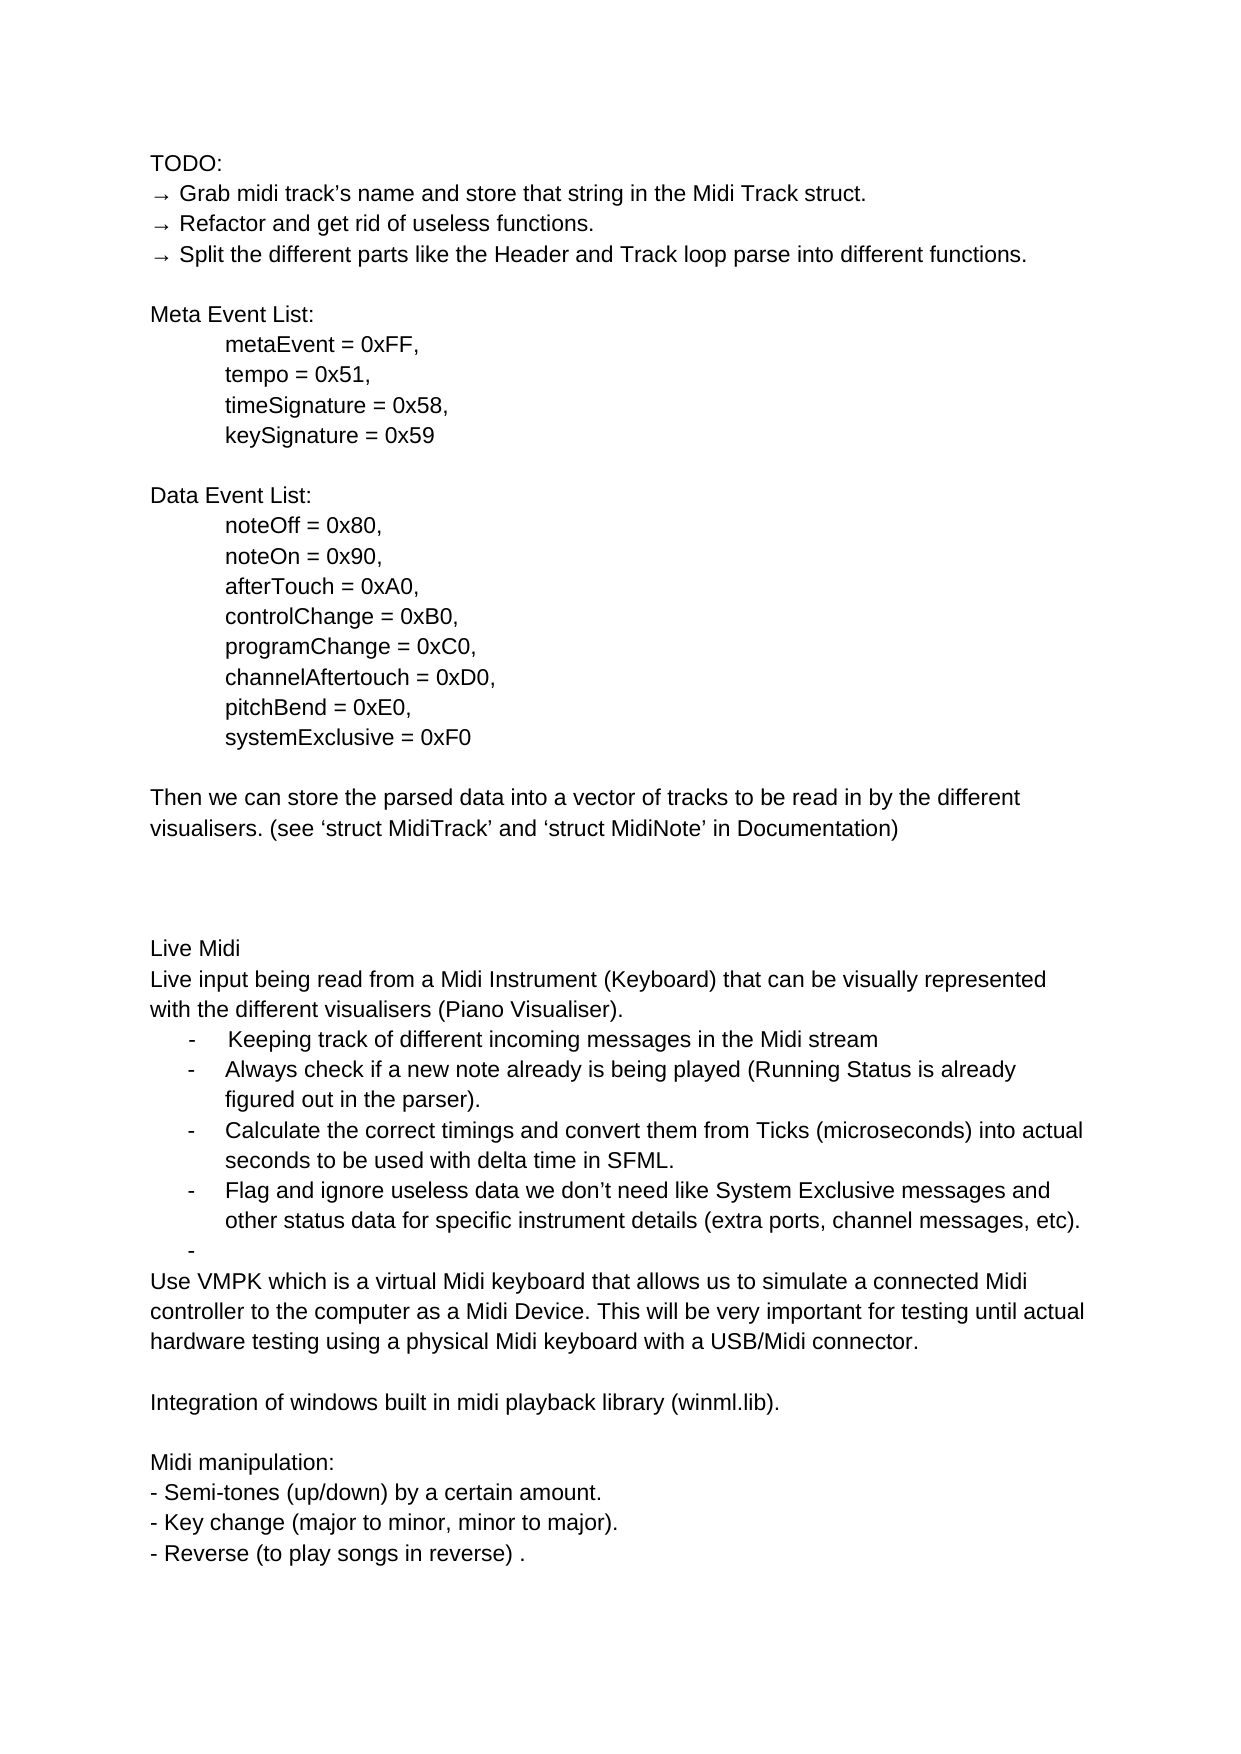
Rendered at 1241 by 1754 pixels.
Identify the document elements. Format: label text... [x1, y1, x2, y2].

list Always check if a new note already is being played (Running Status is already figured out in the parser). [187, 1056, 1090, 1113]
list Flag and ignore useless data we don’t need like System Exclusive messages and other status data for specific instrument details (extra ports, channel messages, etc). [187, 1177, 1090, 1234]
text Then we can store the parsed data into a vector of tracks to be read in by the different visualisers. (see ‘struct MidiTrack’ and ‘struct MidiNote’ in Documentation) [150, 784, 1090, 841]
text → Grab midi track’s name and store that string in the Midi Track struct. [150, 180, 1090, 207]
text → Split the different parts like the Header and Track loop parse into different functions. [150, 241, 1090, 267]
text afterTouch = 0xA0, [150, 573, 1090, 599]
text keySignature = 0x59 [150, 422, 1090, 448]
text programChange = 0xC0, [150, 633, 1090, 660]
text - Reverse (to play songs in reverse) . [150, 1539, 1090, 1566]
list Calculate the correct timings and convert them from Ticks (microseconds) into actual seconds to be used with delta time in SFML. [187, 1117, 1090, 1173]
text timeSignature = 0x58, [150, 392, 1090, 418]
text Meta Event List: [150, 301, 1090, 327]
text noteOff = 0x80, [150, 512, 1090, 539]
text → Refactor and get rid of useless functions. [150, 210, 1090, 237]
text Integration of windows built in midi playback library (winml.lib). [150, 1388, 1090, 1415]
text Live input being read from a Midi Instrument (Keyboard) that can be visually represented with the different visualisers (Piano Visualiser). - Keeping track of different incoming messages in the Midi stream [150, 966, 1090, 1052]
text TODO: [150, 150, 1090, 176]
text tempo = 0x51, [150, 361, 1090, 388]
text Use VMPK which is a virtual Midi keyboard that allows us to simulate a connected Midi controller to the computer as a Midi Device. This will be very important for testing until actual hardware testing using a physical Midi keyboard with a USB/Midi connector. [150, 1268, 1090, 1354]
text Live Midi [150, 935, 1090, 962]
text controlChange = 0xB0, [150, 603, 1090, 629]
text systemExclusive = 0xF0 [150, 724, 1090, 781]
text noteOn = 0x90, [150, 543, 1090, 569]
text - Key change (major to minor, minor to major). [150, 1509, 1090, 1536]
text Midi manipulation: [150, 1449, 1090, 1475]
text metaEvent = 0xFF, [150, 331, 1090, 358]
text Data Event List: [150, 482, 1090, 509]
text channelAftertouch = 0xD0, [150, 663, 1090, 690]
text pitchBend = 0xE0, [150, 694, 1090, 720]
text - Semi-tones (up/down) by a certain amount. [150, 1479, 1090, 1506]
